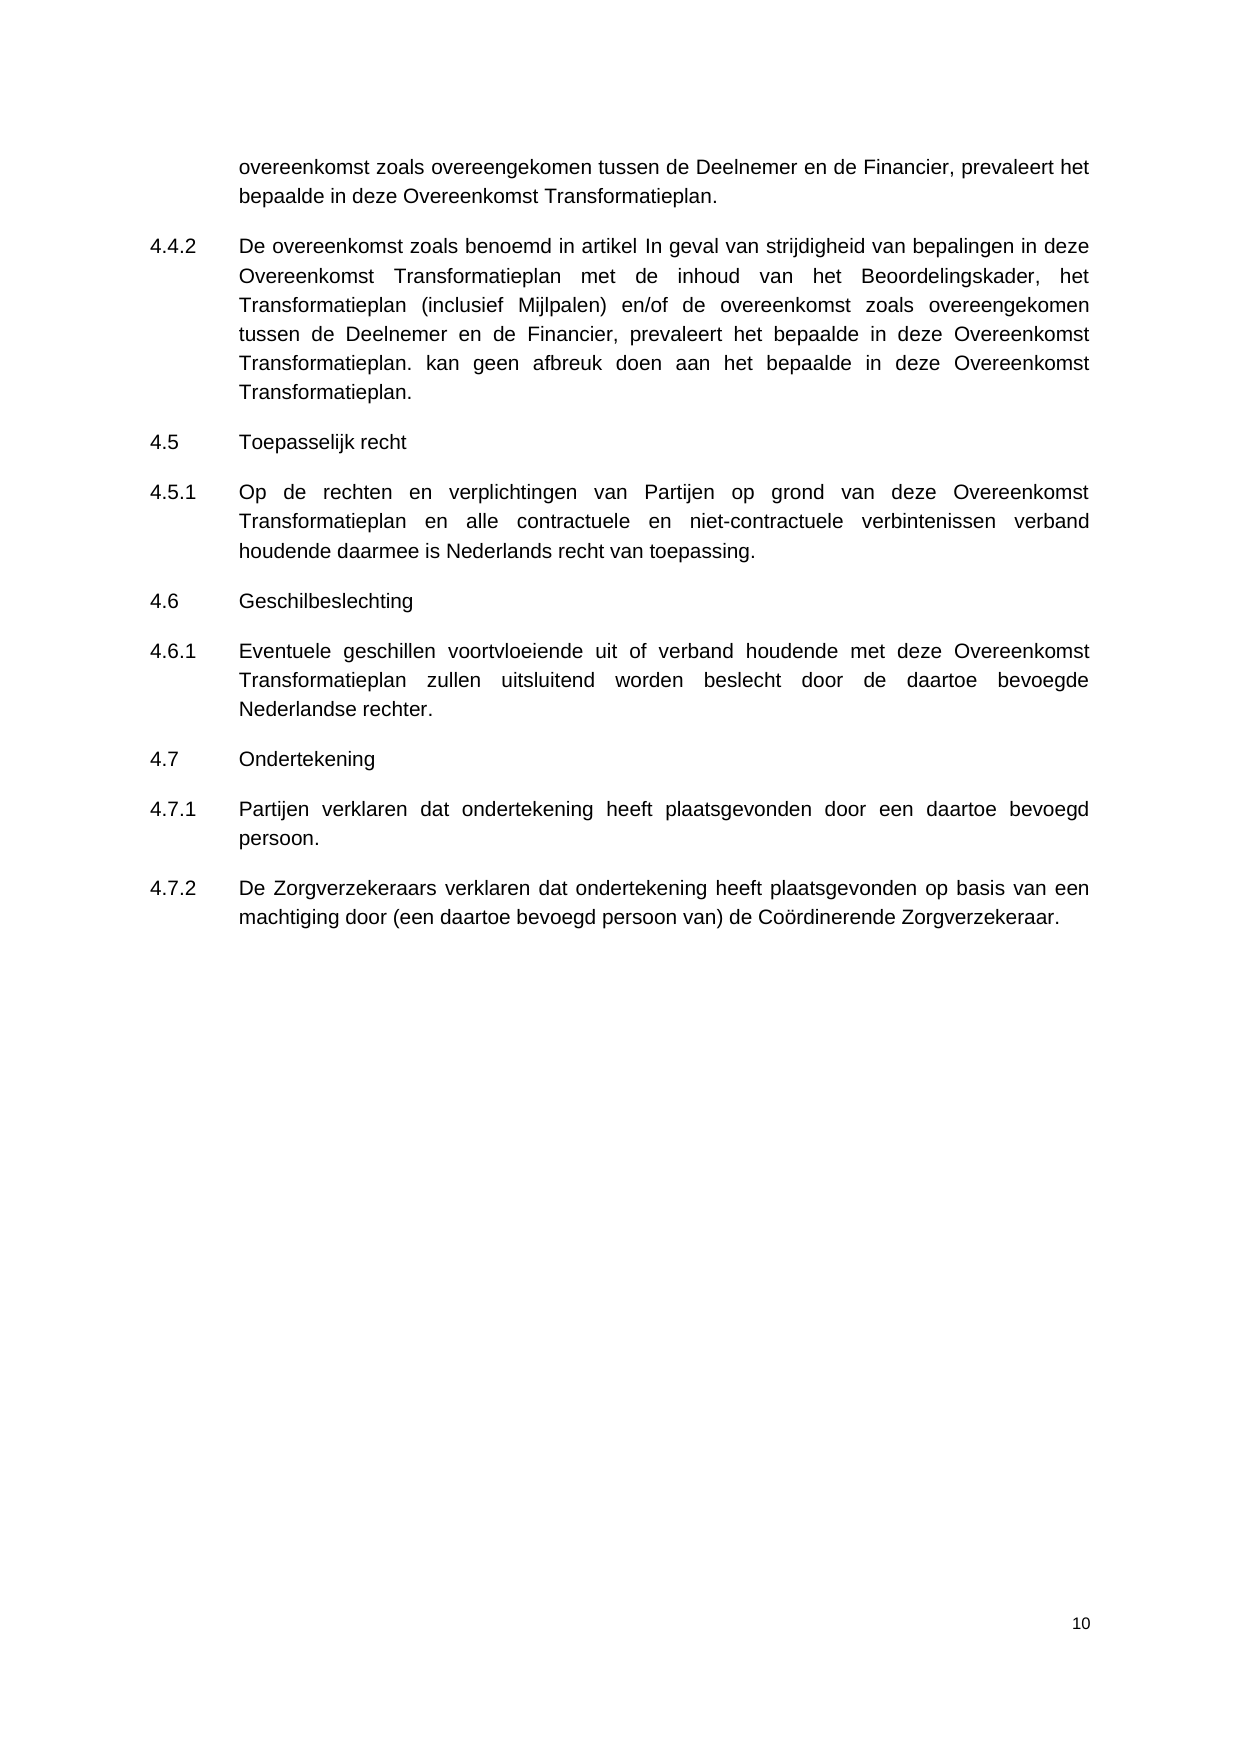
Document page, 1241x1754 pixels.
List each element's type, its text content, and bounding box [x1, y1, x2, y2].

subtitle overeenkomst zoals overeengekomen tussen de Deelnemer en de Financier, prevaleert het bepaalde in deze Overeenkomst Transformatieplan. [150, 150, 1090, 208]
subtitle Partijen verklaren dat ondertekening heeft plaatsgevonden door een daartoe bevoegd persoon. [150, 792, 1090, 850]
subtitle De overeenkomst zoals benoemd in artikel 4.4.1 kan geen afbreuk doen aan het bepaalde in deze Overeenkomst Transformatieplan. [150, 229, 1090, 404]
subtitle Eventuele geschillen voortvloeiende uit of verband houdende met deze Overeenkomst Transformatieplan zullen uitsluitend worden beslecht door de daartoe bevoegde Nederlandse rechter. [150, 633, 1090, 721]
subtitle Geschilbeslechting [150, 583, 1090, 612]
subtitle De Zorgverzekeraars verklaren dat ondertekening heeft plaatsgevonden op basis van een machtiging door (een daartoe bevoegd persoon van) de Coördinerende Zorgverzekeraar. [150, 871, 1090, 929]
subtitle Ondertekening [150, 742, 1090, 771]
subtitle Op de rechten en verplichtingen van Partijen op grond van deze Overeenkomst Transformatieplan en alle contractuele en niet-contractuele verbintenissen verband houdende daarmee is Nederlands recht van toepassing. [150, 475, 1090, 562]
subtitle Toepasselijk recht [150, 425, 1090, 454]
